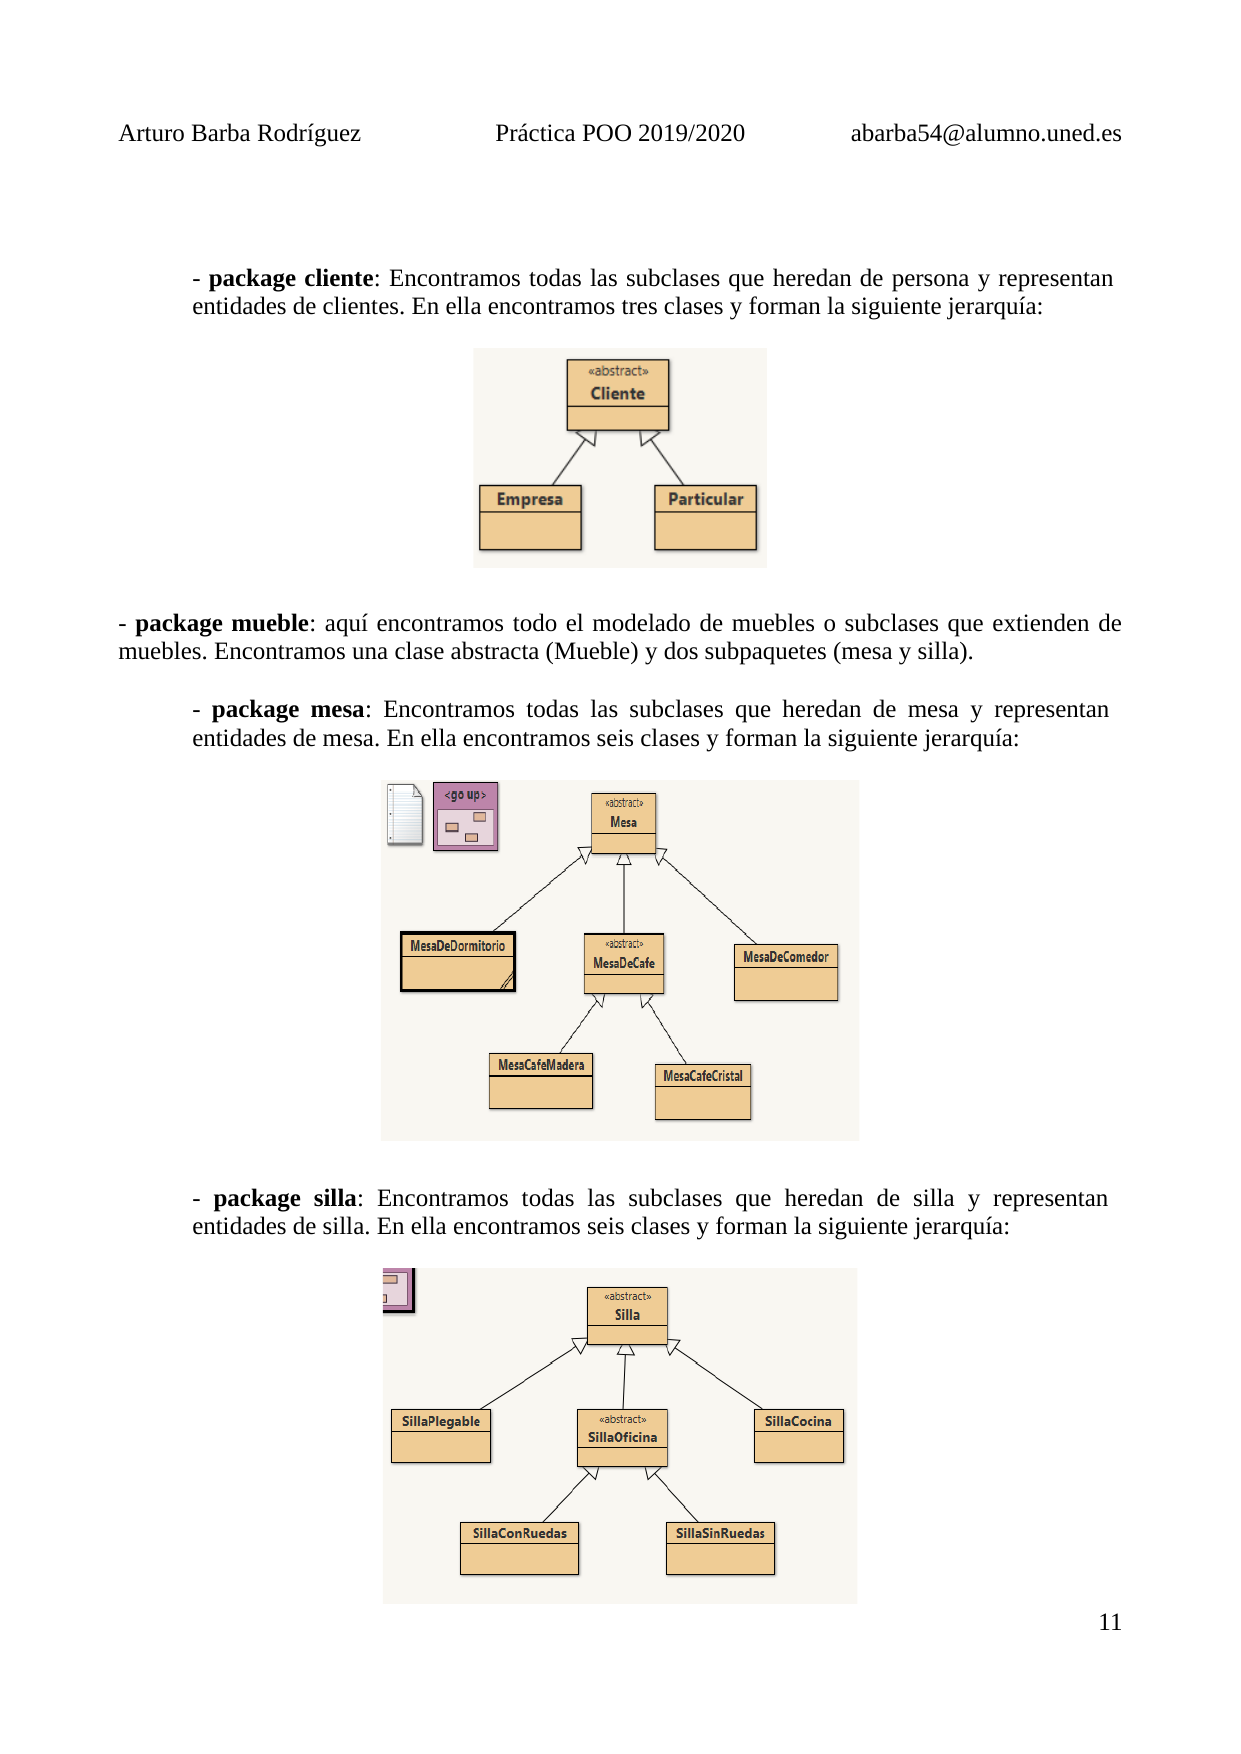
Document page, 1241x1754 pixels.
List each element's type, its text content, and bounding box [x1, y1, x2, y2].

text - package mueble: aquí encontramos todo el modelado de muebles o subclases que extienden de muebles. Encontramos una clase abstracta (Mueble) y dos subpaquetes (mesa y silla). [118, 608, 1122, 665]
text - package mesa: Encontramos todas las subclases que heredan de mesa y representan entidades de mesa. En ella encontramos seis clases y forman la siguiente jerarquía: [118, 694, 1122, 751]
picture [382, 1268, 858, 1604]
text - package cliente: Encontramos todas las subclases que heredan de persona y representan entidades de clientes. En ella encontramos tres clases y forman la siguiente jerarquía: [118, 263, 1122, 320]
text - package silla: Encontramos todas las subclases que heredan de silla y representan entidades de silla. En ella encontramos seis clases y forman la siguiente jerarquía: [118, 1183, 1122, 1240]
picture [380, 780, 860, 1141]
picture [473, 348, 767, 568]
